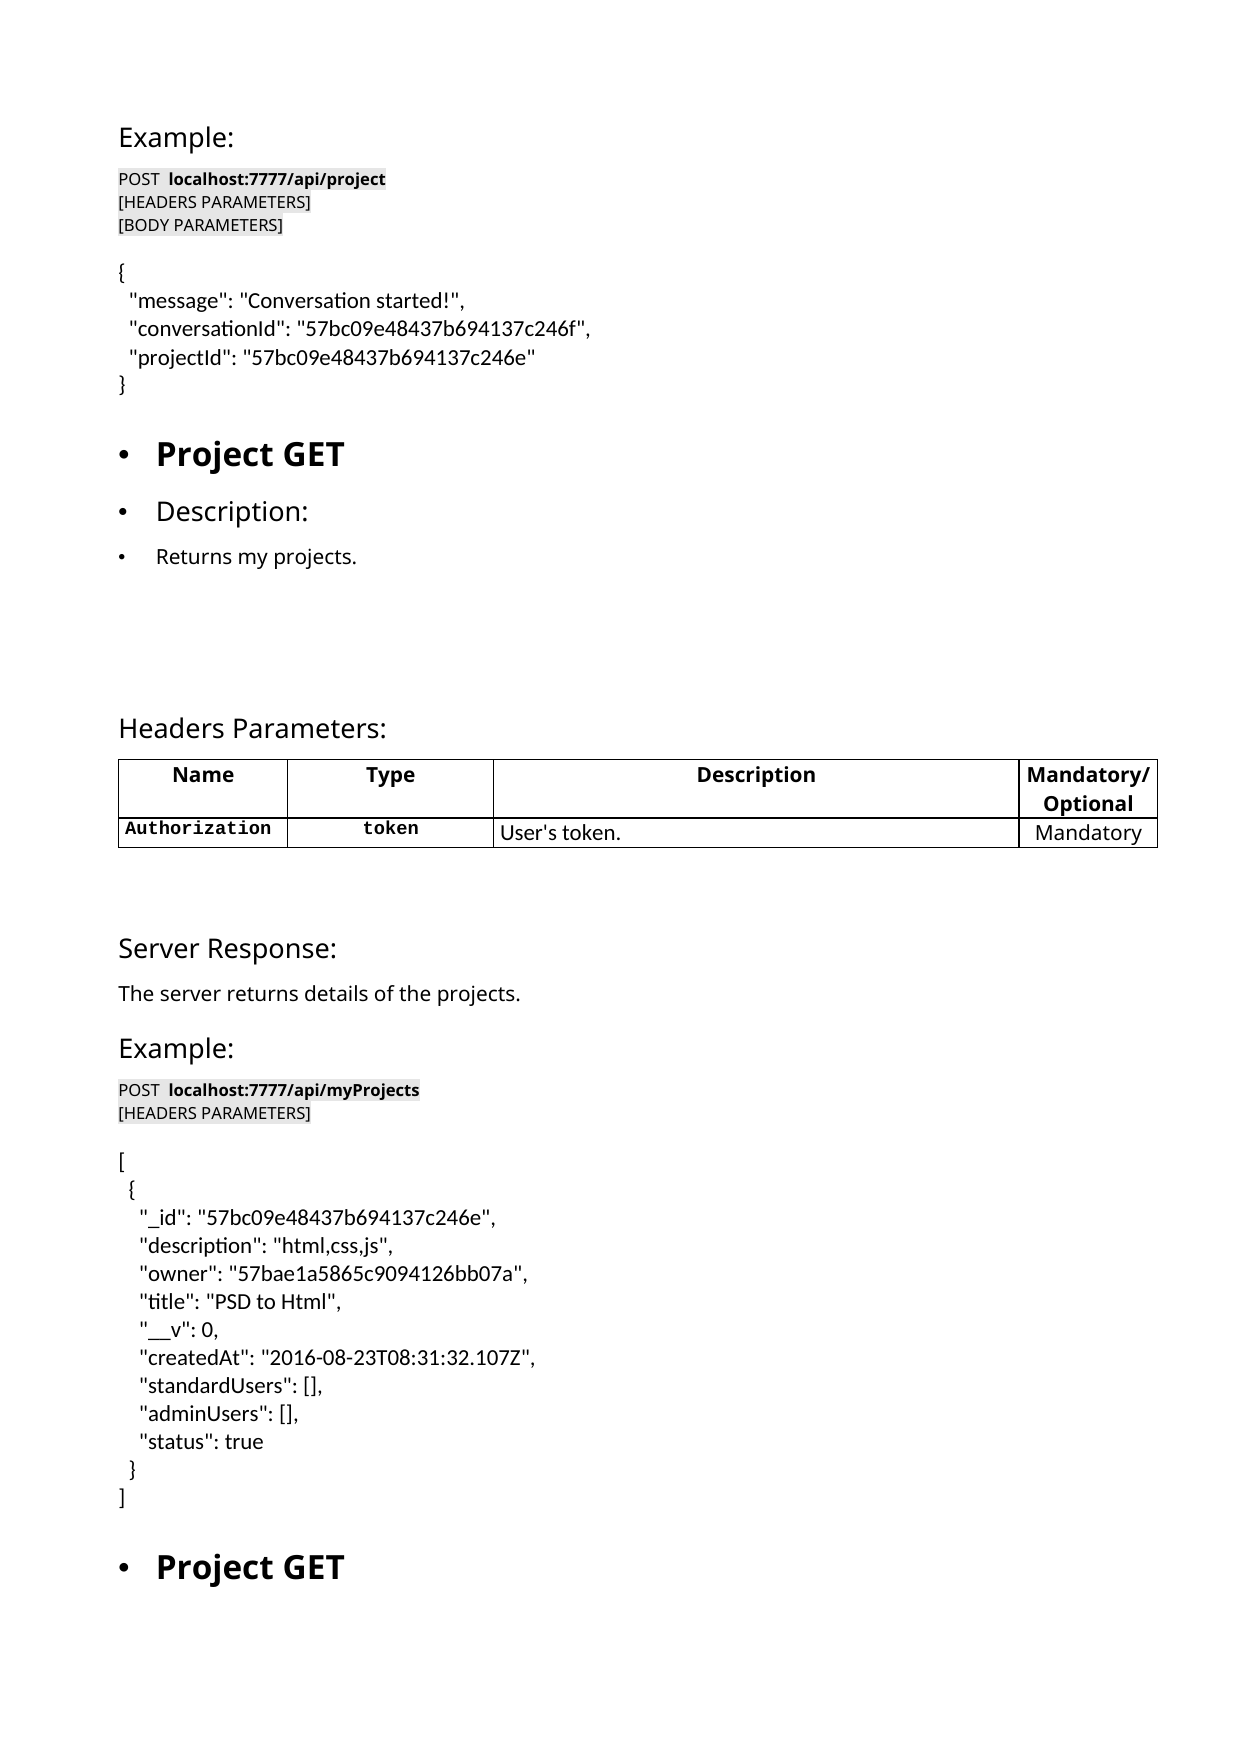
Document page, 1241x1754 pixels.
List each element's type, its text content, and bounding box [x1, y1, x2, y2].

text Server Response: [118, 930, 1122, 967]
table_header Mandatory/ Optional [1020, 760, 1157, 817]
text [HEADERS PARAMETERS] [118, 190, 1122, 213]
text Example: [118, 118, 1122, 155]
list Project GET [81, 1543, 1122, 1589]
text POST localhost:7777/api/project [118, 168, 1122, 190]
table_cell Authorization [119, 819, 287, 847]
text [BODY PARAMETERS] [118, 213, 1122, 236]
table_header Description [494, 760, 1018, 817]
list Project GET [81, 431, 1122, 477]
text Example: [118, 1029, 1122, 1066]
text POST localhost:7777/api/myProjects [118, 1079, 1122, 1101]
text The server returns details of the projects. [118, 979, 1122, 1008]
list Description: [81, 493, 1122, 530]
table_cell Mandatory [1020, 819, 1157, 847]
text [HEADERS PARAMETERS] [118, 1101, 1122, 1124]
text Headers Parameters: [118, 710, 1122, 747]
table_header Name [119, 760, 287, 817]
table_header Type [288, 760, 493, 817]
text [ { "_id": "57bc09e48437b694137c246e", "description": "html,css,js", "owner": "57bae1a5865c9094126bb07a", "title": "PSD to Html", "__v": 0, "createdAt": "2016-08-23T08:31:32.107Z", "standardUsers": [], "adminUsers": [], "status": true } ] [118, 1147, 1122, 1511]
list Returns my projects. [81, 542, 1122, 684]
table_cell token [288, 819, 493, 847]
table_cell User's token. [494, 819, 1018, 847]
text { "message": "Conversation started!", "conversationId": "57bc09e48437b694137c246f", "projectId": "57bc09e48437b694137c246e" } [118, 258, 1122, 399]
